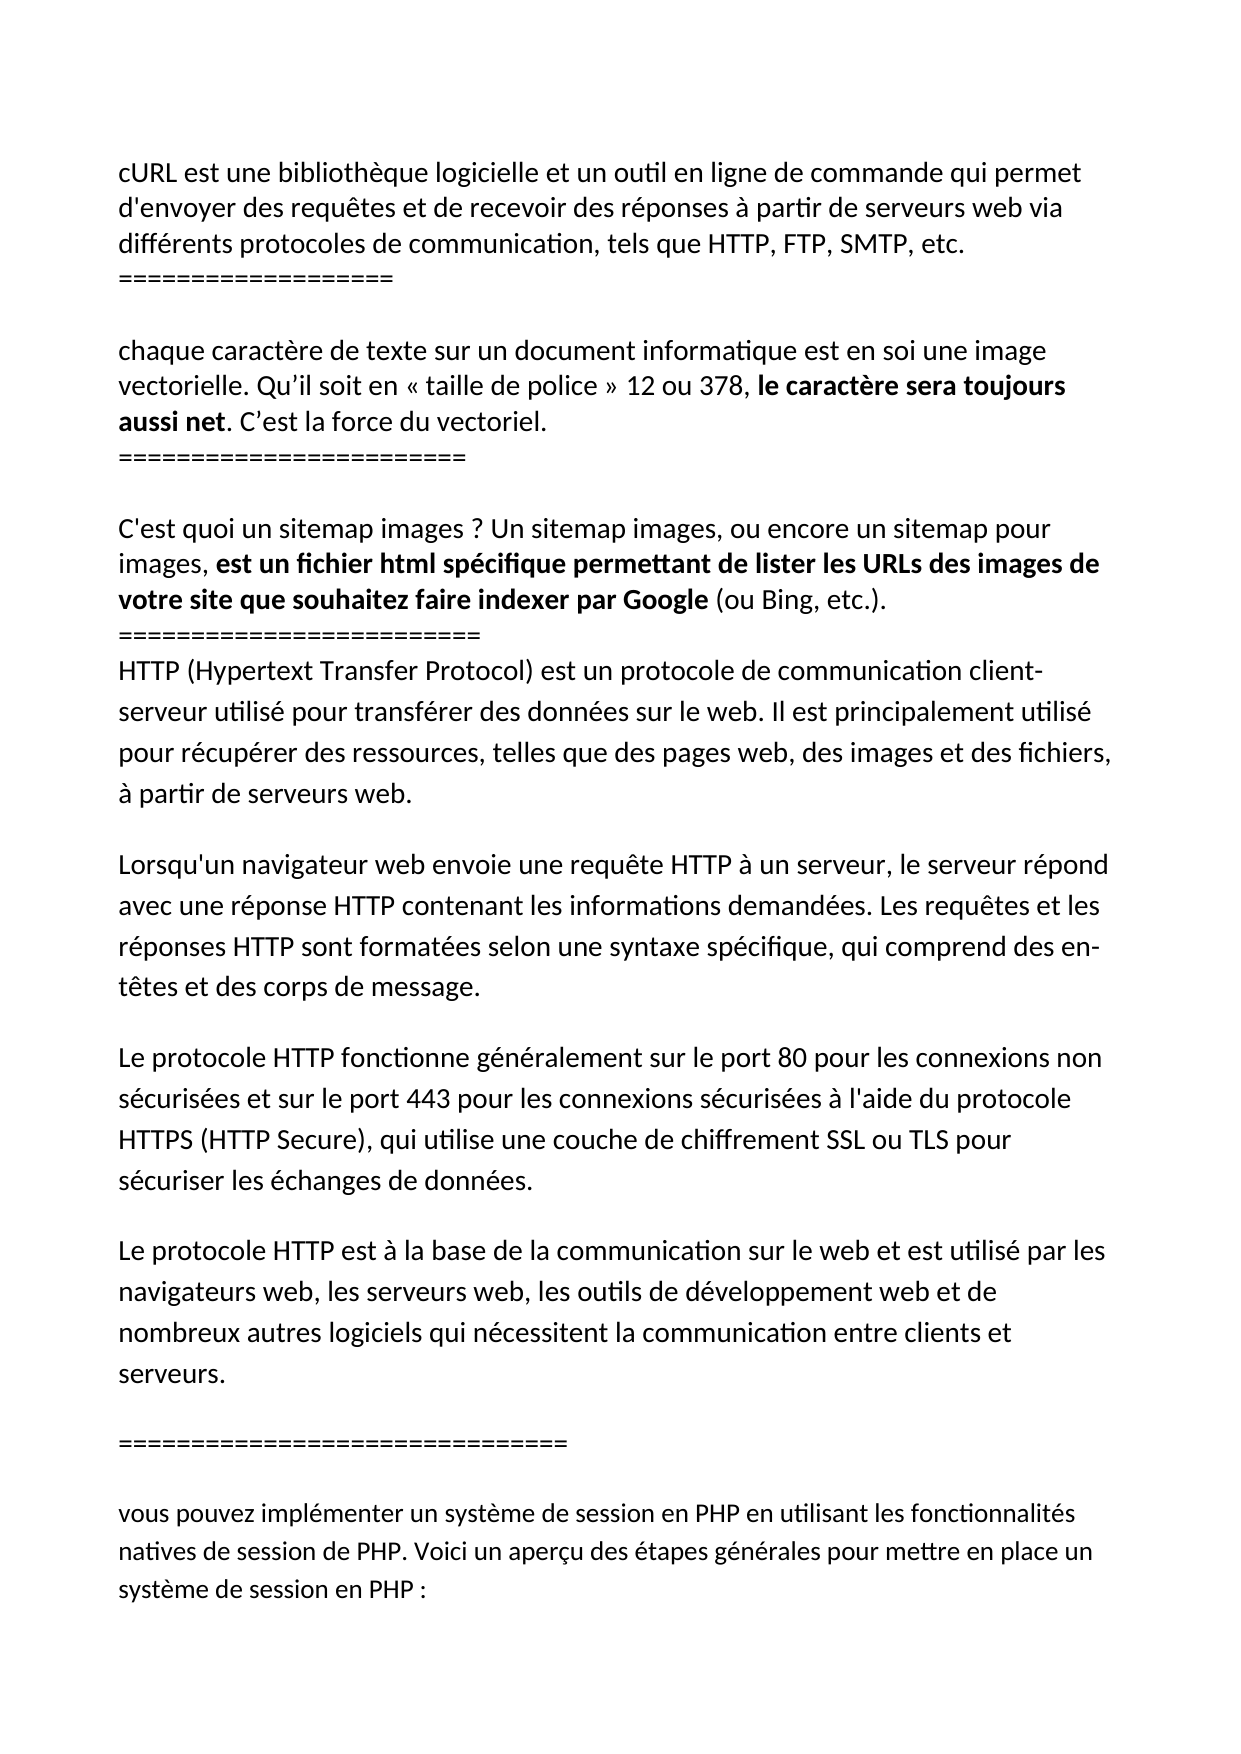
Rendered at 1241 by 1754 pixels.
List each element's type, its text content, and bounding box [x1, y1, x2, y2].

text =================== [118, 261, 1122, 296]
text vous pouvez implémenter un système de session en PHP en utilisant les fonctionnalités natives de session de PHP. Voici un aperçu des étapes générales pour mettre en place un système de session en PHP : [118, 1497, 1122, 1606]
text HTTP (Hypertext Transfer Protocol) est un protocole de communication client-serveur utilisé pour transférer des données sur le web. Il est principalement utilisé pour récupérer des ressources, telles que des pages web, des images et des fichiers, à partir de serveurs web. [118, 652, 1122, 811]
text C'est quoi un sitemap images ? Un sitemap images, ou encore un sitemap pour images, est un fichier html spécifique permettant de lister les URLs des images de votre site que souhaitez faire indexer par Google (ou Bing, etc.). [118, 510, 1122, 617]
text =============================== [118, 1425, 1122, 1461]
text Le protocole HTTP est à la base de la communication sur le web et est utilisé par les navigateurs web, les serveurs web, les outils de développement web et de nombreux autres logiciels qui nécessitent la communication entre clients et serveurs. [118, 1232, 1122, 1391]
text cURL est une bibliothèque logicielle et un outil en ligne de commande qui permet d'envoyer des requêtes et de recevoir des réponses à partir de serveurs web via différents protocoles de communication, tels que HTTP, FTP, SMTP, etc. [118, 154, 1122, 261]
text ========================= [118, 617, 1122, 652]
text chaque caractère de texte sur un document informatique est en soi une image vectorielle. Qu’il soit en « taille de police » 12 ou 378, le caractère sera toujours aussi net. C’est la force du vectoriel. [118, 332, 1122, 439]
text Le protocole HTTP fonctionne généralement sur le port 80 pour les connexions non sécurisées et sur le port 443 pour les connexions sécurisées à l'aide du protocole HTTPS (HTTP Secure), qui utilise une couche de chiffrement SSL ou TLS pour sécuriser les échanges de données. [118, 1039, 1122, 1197]
text ======================== [118, 439, 1122, 474]
text Lorsqu'un navigateur web envoie une requête HTTP à un serveur, le serveur répond avec une réponse HTTP contenant les informations demandées. Les requêtes et les réponses HTTP sont formatées selon une syntaxe spécifique, qui comprend des en-têtes et des corps de message. [118, 846, 1122, 1004]
